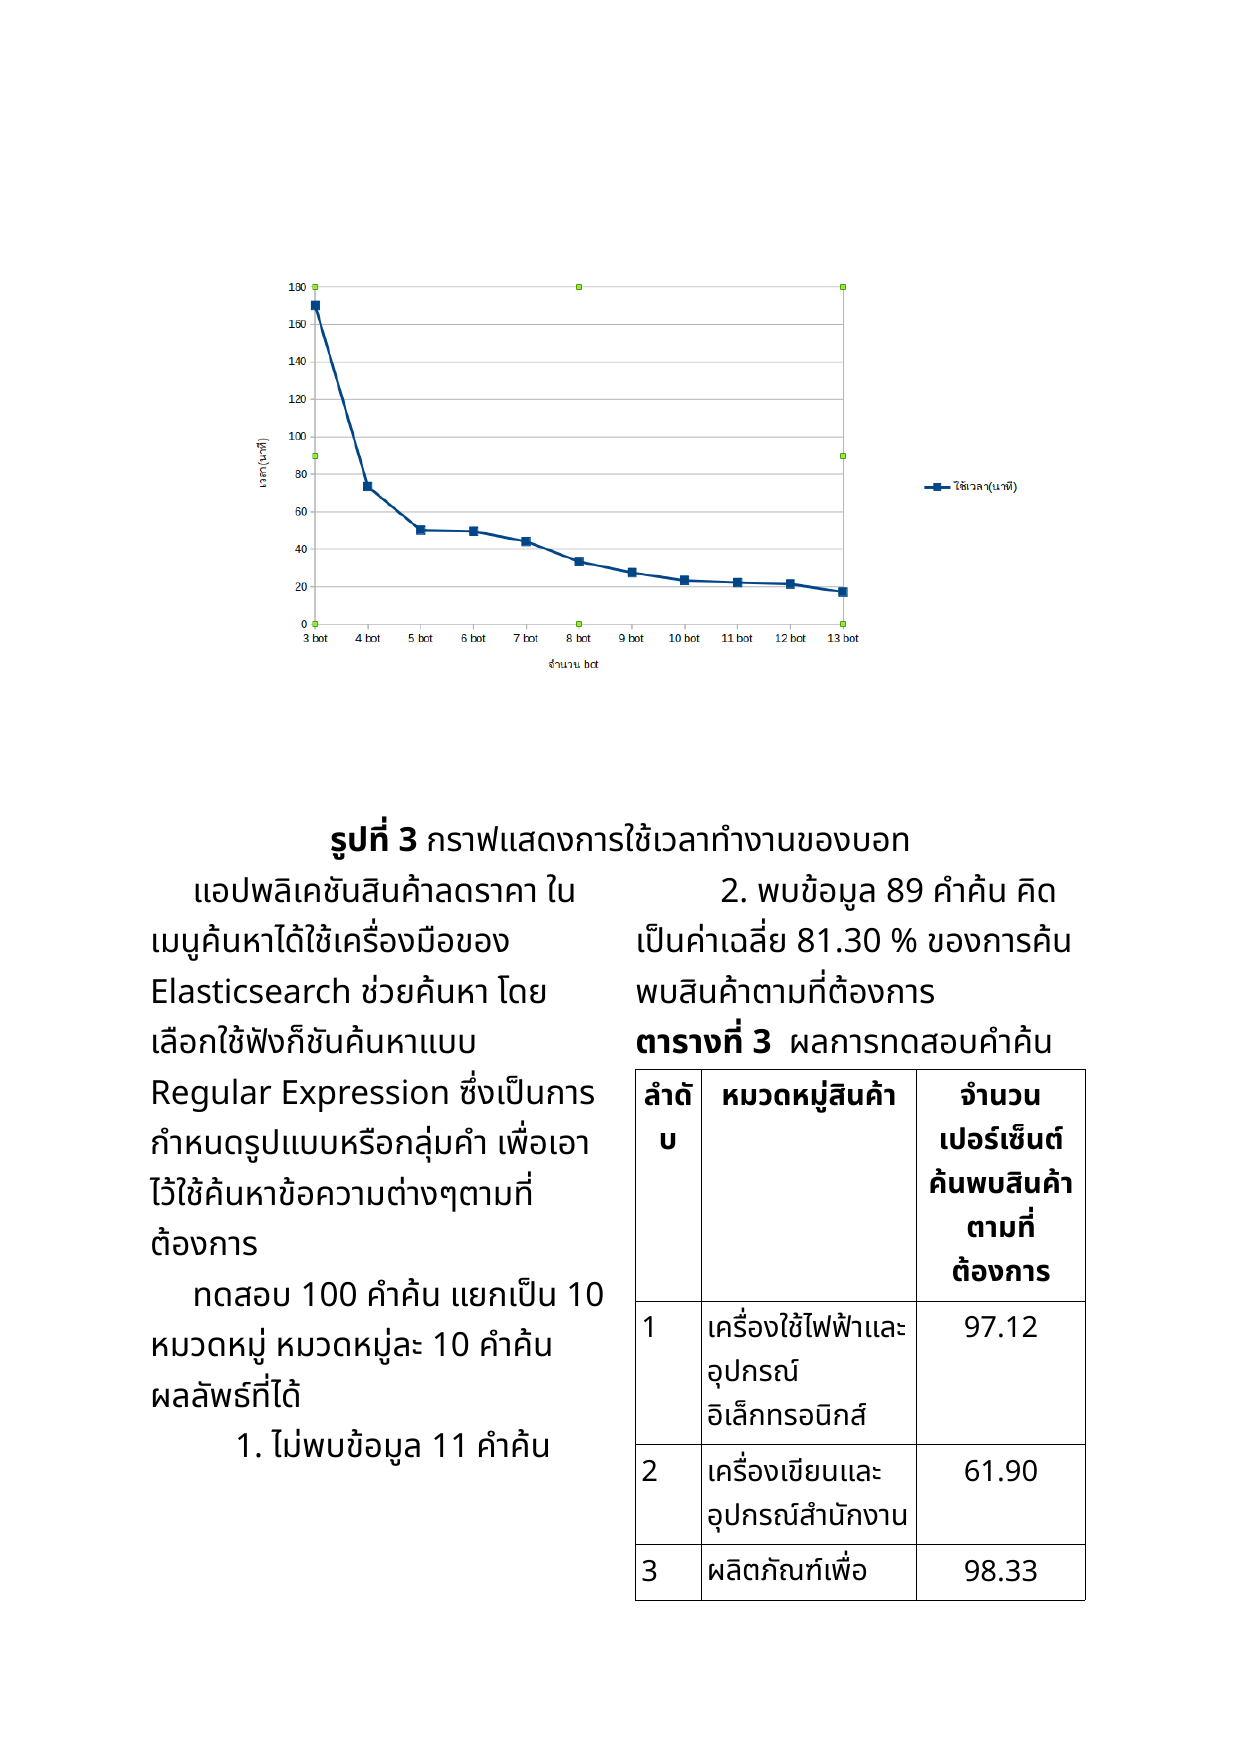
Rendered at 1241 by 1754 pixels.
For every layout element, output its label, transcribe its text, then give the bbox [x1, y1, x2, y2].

table_cell 97.12 [917, 1302, 1085, 1444]
table_header จำนวนเปอร์เซ็นต์ค้นพบสินค้าตามที่ต้องการ [917, 1070, 1085, 1301]
text แอปพลิเคชันสินค้าลดราคา ในเมนูค้นหาได้ใช้เครื่องมือของ Elasticsearch ช่วยค้นหา โดยเลือกใช้ฟังก็ชันค้นหาแบบ Regular Expression ซึ่งเป็นการกำหนดรูปแบบหรือกลุ่มคำ เพื่อเอาไว้ใช้ค้นหาข้อความต่างๆตามที่ต้องการ [150, 866, 605, 1270]
table_cell 61.90 [917, 1445, 1085, 1544]
table_cell 98.33 [917, 1545, 1085, 1600]
table_header ลำดับ [636, 1070, 701, 1301]
table_cell 3 [636, 1545, 701, 1600]
text ตารางที่ 3 ผลการทดสอบคำค้น [635, 1018, 1091, 1069]
text 2. พบข้อมูล 89 คำค้น คิดเป็นค่าเฉลี่ย 81.30 % ของการค้นพบสินค้าตามที่ต้องการ [635, 866, 1091, 1018]
picture [213, 270, 1027, 701]
table_header หมวดหมู่สินค้า [702, 1070, 916, 1301]
table_cell ผลิตภัณฑ์เพื่อ [702, 1545, 916, 1600]
table_cell 2 [636, 1445, 701, 1544]
table_cell เครื่องเขียนและอุปกรณ์สำนักงาน [702, 1445, 916, 1544]
text ทดสอบ 100 คำค้น แยกเป็น 10 หมวดหมู่ หมวดหมู่ละ 10 คำค้น ผลลัพธ์ที่ได้ [150, 1270, 605, 1422]
table_cell 1 [636, 1302, 701, 1444]
text รูปที่ 3 กราฟแสดงการใช้เวลาทำงานของบอท [150, 816, 1091, 866]
table_cell เครื่องใช้ไฟฟ้าและอุปกรณ์อิเล็กทรอนิกส์ [702, 1302, 916, 1444]
text 1. ไม่พบข้อมูล 11คำค้น [150, 1422, 605, 1473]
